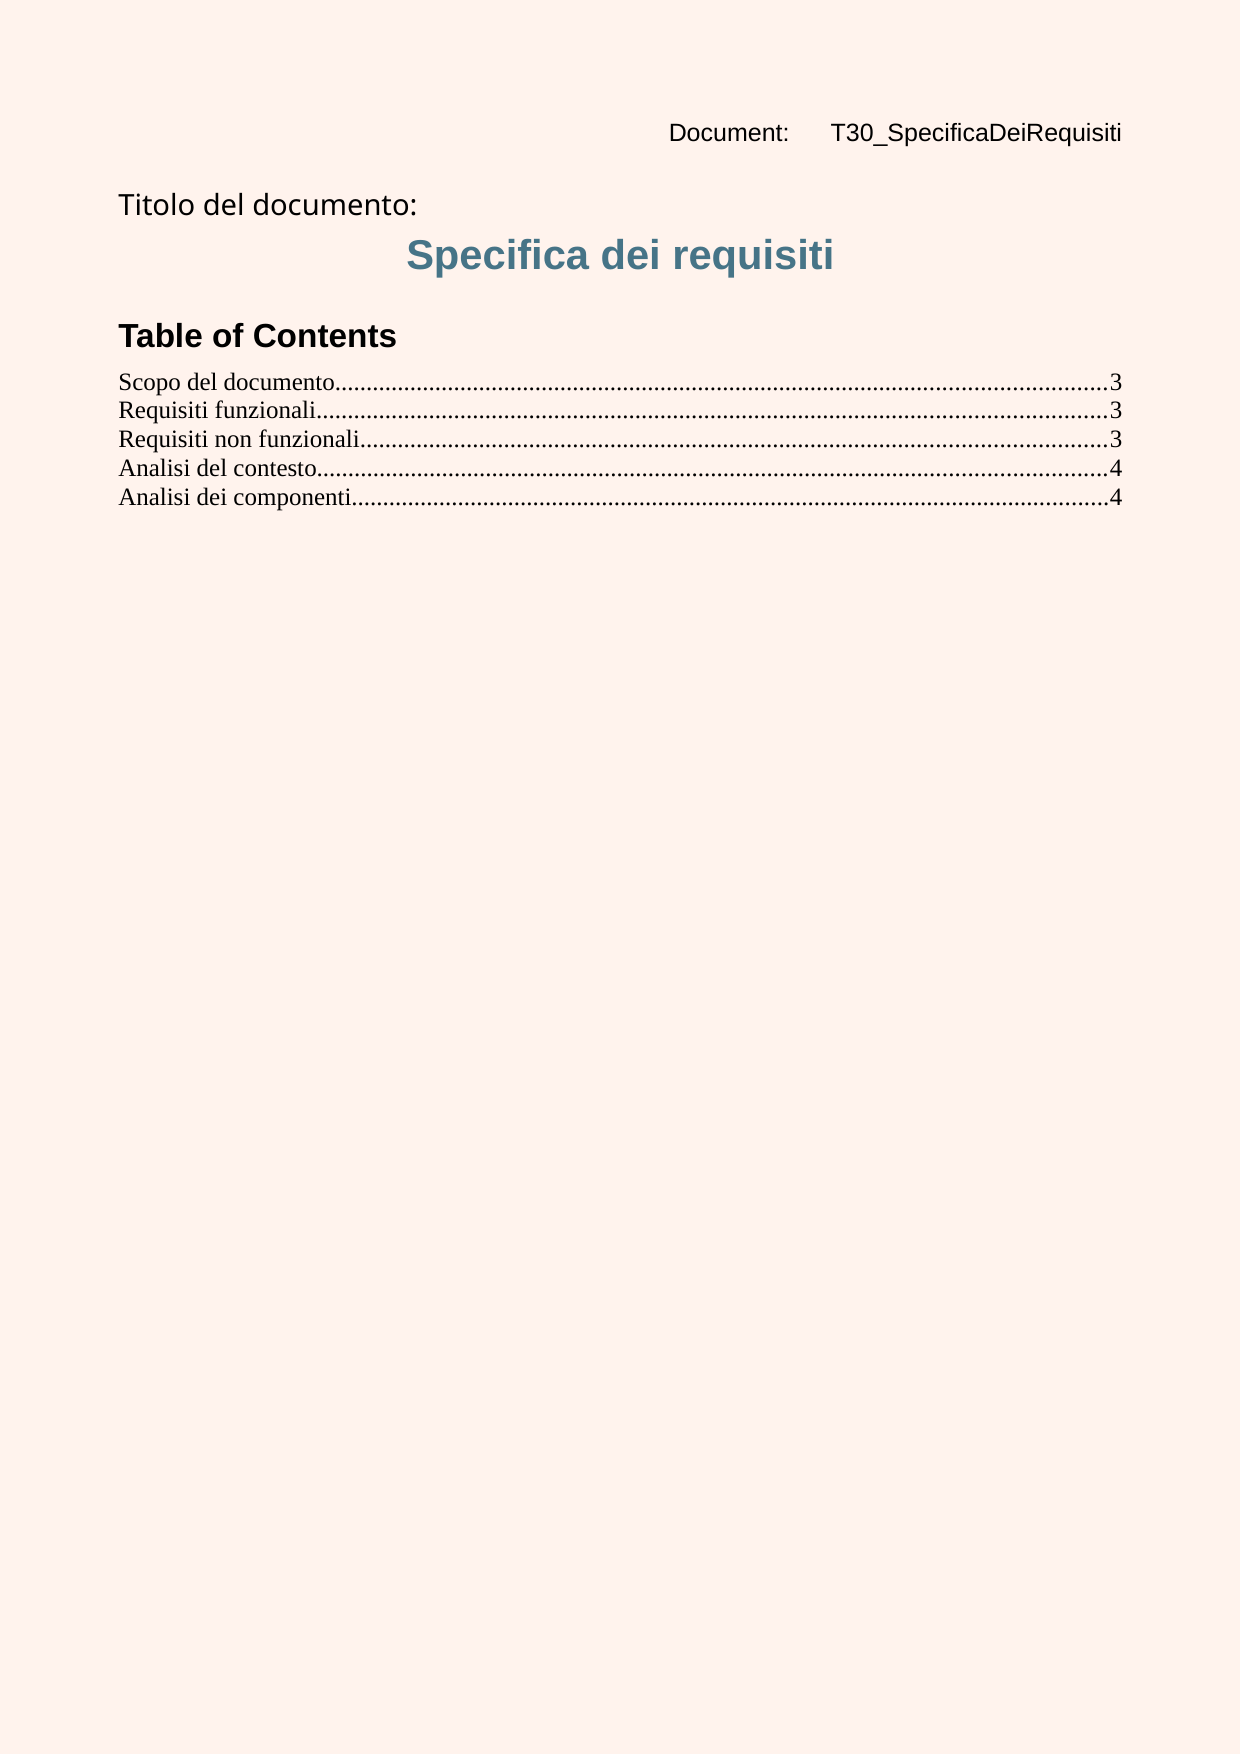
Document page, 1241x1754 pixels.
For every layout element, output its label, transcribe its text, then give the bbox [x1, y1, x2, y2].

subtitle Specifica dei requisiti [118, 231, 1122, 278]
text Requisiti funzionali 3 [118, 396, 1122, 424]
text Analisi dei componenti 4 [118, 482, 1122, 511]
subtitle Table of Contents [118, 316, 1122, 354]
text Analisi del contesto 4 [118, 453, 1122, 482]
text Titolo del documento: [118, 176, 1122, 224]
text Scopo del documento 3 [118, 367, 1122, 396]
text Requisiti non funzionali 3 [118, 424, 1122, 453]
